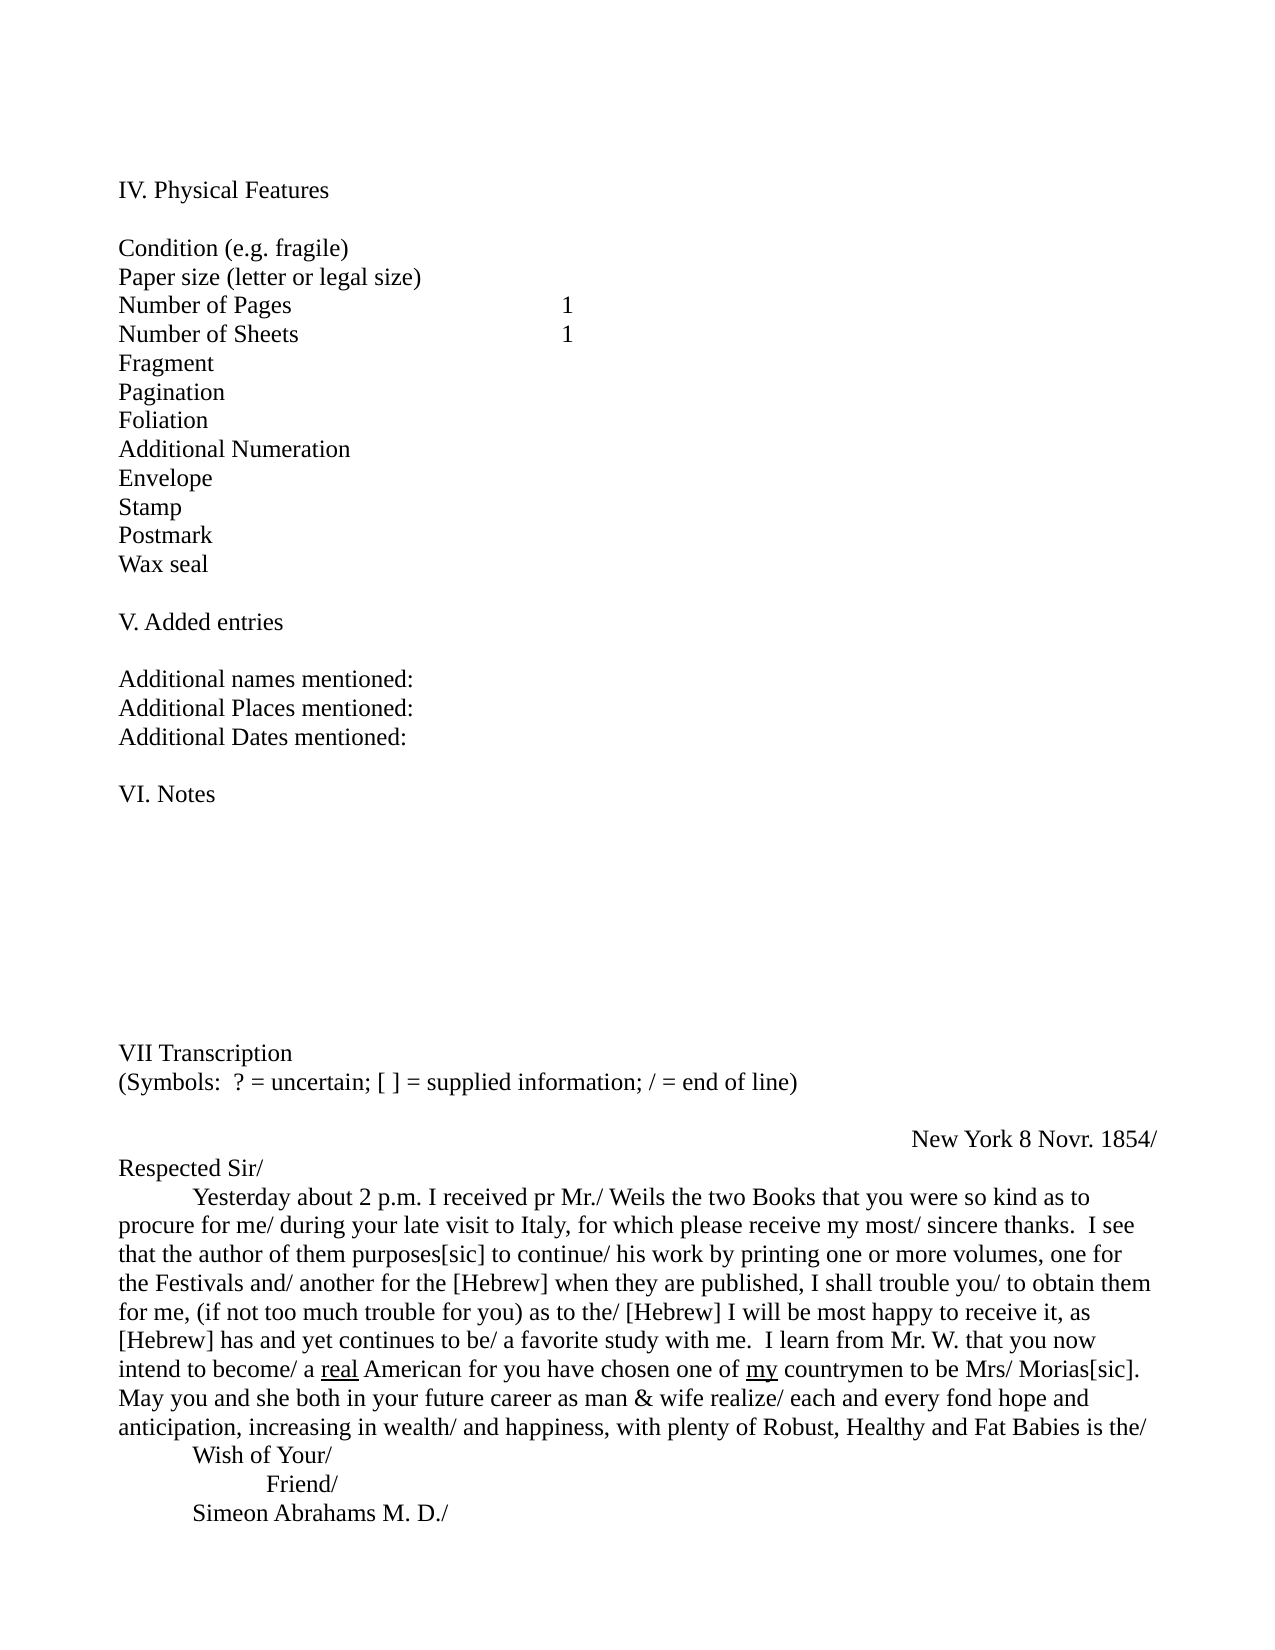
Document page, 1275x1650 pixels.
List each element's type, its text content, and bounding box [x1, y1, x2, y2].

text Wax seal [118, 549, 1157, 578]
text Respected Sir/ [118, 1153, 1157, 1182]
text Friend/ [118, 1469, 1157, 1498]
text Additional Places mentioned: [118, 693, 1157, 722]
text Postmark [118, 521, 1157, 549]
text Number of Sheets 1 [118, 319, 1157, 348]
text Foliation [118, 406, 1157, 434]
text Additional Dates mentioned: [118, 722, 1157, 751]
text Envelope [118, 463, 1157, 492]
text VII Transcription [118, 1038, 1157, 1067]
text Condition (e.g. fragile) [118, 233, 1157, 262]
text Number of Pages 1 [118, 291, 1157, 319]
text Simeon Abrahams M. D./ [118, 1498, 1157, 1527]
text New York 8 Novr. 1854/ [118, 1124, 1157, 1153]
text Stamp [118, 492, 1157, 521]
text V. Added entries [118, 607, 1157, 636]
text Paper size (letter or legal size) [118, 262, 1157, 291]
text Yesterday about 2 p.m. I received pr Mr./ Weils the two Books that you were so kind as to procure for me/ during your late visit to Italy, for which please receive my most/ sincere thanks. I see that the author of them purposes[sic] to continue/ his work by printing one or more volumes, one for the Festivals and/ another for the [Hebrew] when they are published, I shall trouble you/ to obtain them for me, (if not too much trouble for you) as to the/ [Hebrew] I will be most happy to receive it, as [Hebrew] has and yet continues to be/ a favorite study with me. I learn from Mr. W. that you now intend to become/ a real American for you have chosen one of my countrymen to be Mrs/ Morias[sic]. May you and she both in your future career as man & wife realize/ each and every fond hope and anticipation, increasing in wealth/ and happiness, with plenty of Robust, Healthy and Fat Babies is the/ [118, 1182, 1157, 1441]
text Fragment [118, 348, 1157, 377]
text VI. Notes [118, 779, 1157, 808]
text Wish of Your/ [118, 1441, 1157, 1469]
text Additional names mentioned: [118, 664, 1157, 693]
text IV. Physical Features [118, 176, 1157, 204]
text Pagination [118, 377, 1157, 406]
text (Symbols: ? = uncertain; [ ] = supplied information; / = end of line) [118, 1067, 1157, 1096]
text Additional Numeration [118, 434, 1157, 463]
